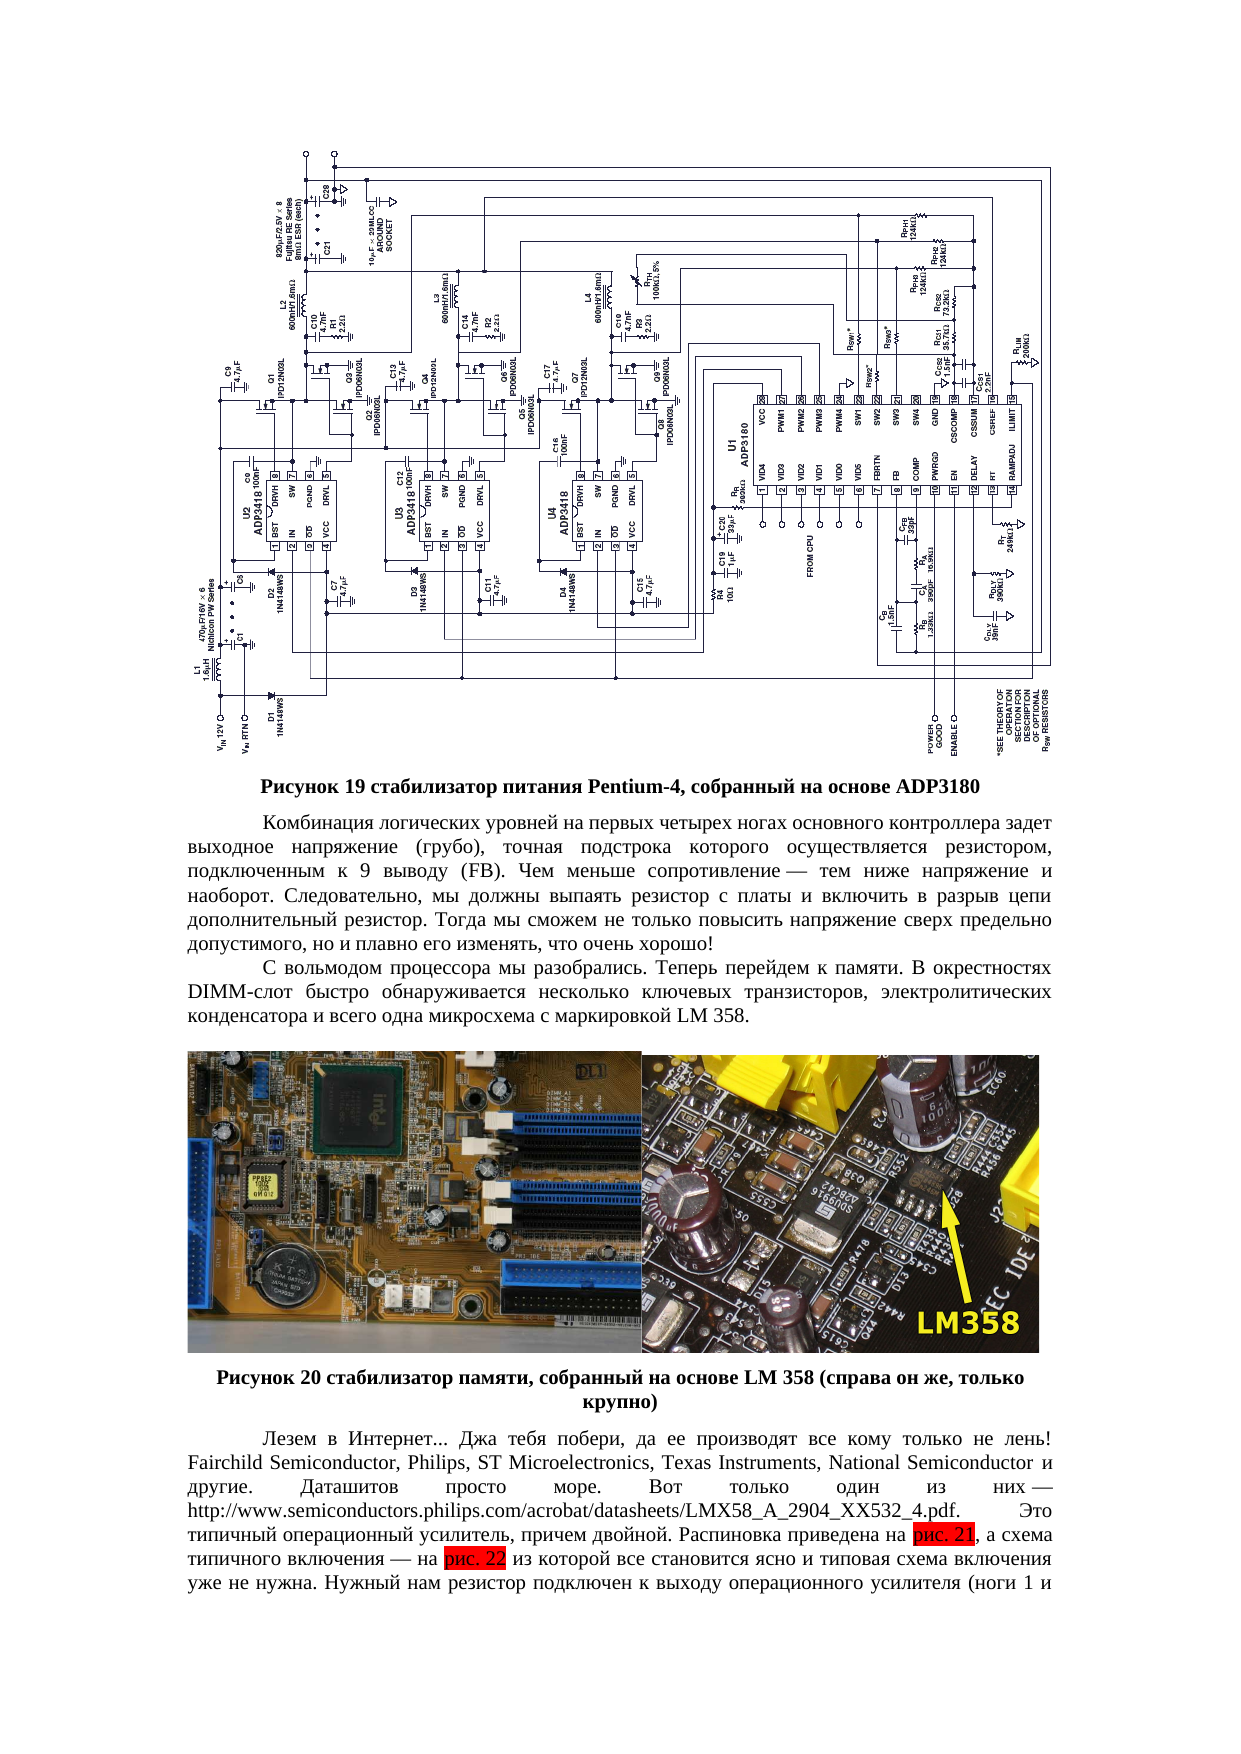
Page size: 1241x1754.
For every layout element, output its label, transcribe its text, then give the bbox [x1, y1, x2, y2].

text Комбинация логических уровней на первых четырех ногах основного контроллера задет выходное напряжение (грубо), точная подстрока которого осуществляется резистором, подключенным к 9 выводу (FB). Чем меньше сопротивление — тем ниже напряжение и наоборот. Следовательно, мы должны выпаять резистор с платы и включить в разрыв цепи дополнительный резистор. Тогда мы сможем не только повысить напряжение сверх предельно допустимого, но и плавно его изменять, что очень хорошо! [187, 810, 1053, 955]
text Рисунок 19 стабилизатор питания Pentium-4, собранный на основе ADP3180 [187, 774, 1053, 798]
picture [187, 1051, 1040, 1353]
picture [187, 150, 1052, 762]
text С вольмодом процессора мы разобрались. Теперь перейдем к памяти. В окрестностях DIMM-слот быстро обнаруживается несколько ключевых транзисторов, электролитических конденсатора и всего одна микросхема с маркировкой LM 358. [187, 955, 1053, 1027]
text Рисунок 20 стабилизатор памяти, собранный на основе LM 358 (справа он же, только крупно) [187, 1365, 1053, 1413]
text Лезем в Интернет... Джа тебя побери, да ее производят все кому только не лень! Fairchild Semiconductor, Philips, ST Microelectronics, Texas Instruments, National Semiconductor и другие. Даташитов просто море. Вот только один из них — http://www.semiconductors.philips.com/acrobat/datasheets/LMX58_A_2904_XX532_4.pdf. Это типичный операционный усилитель, причем двойной. Распиновка приведена на рис. 21, а схема типичного включения — на рис. 22 из которой все становится ясно и типовая схема включения уже не нужна. Нужный нам резистор подключен к выходу операционного усилителя (ноги 1 и [187, 1426, 1053, 1594]
